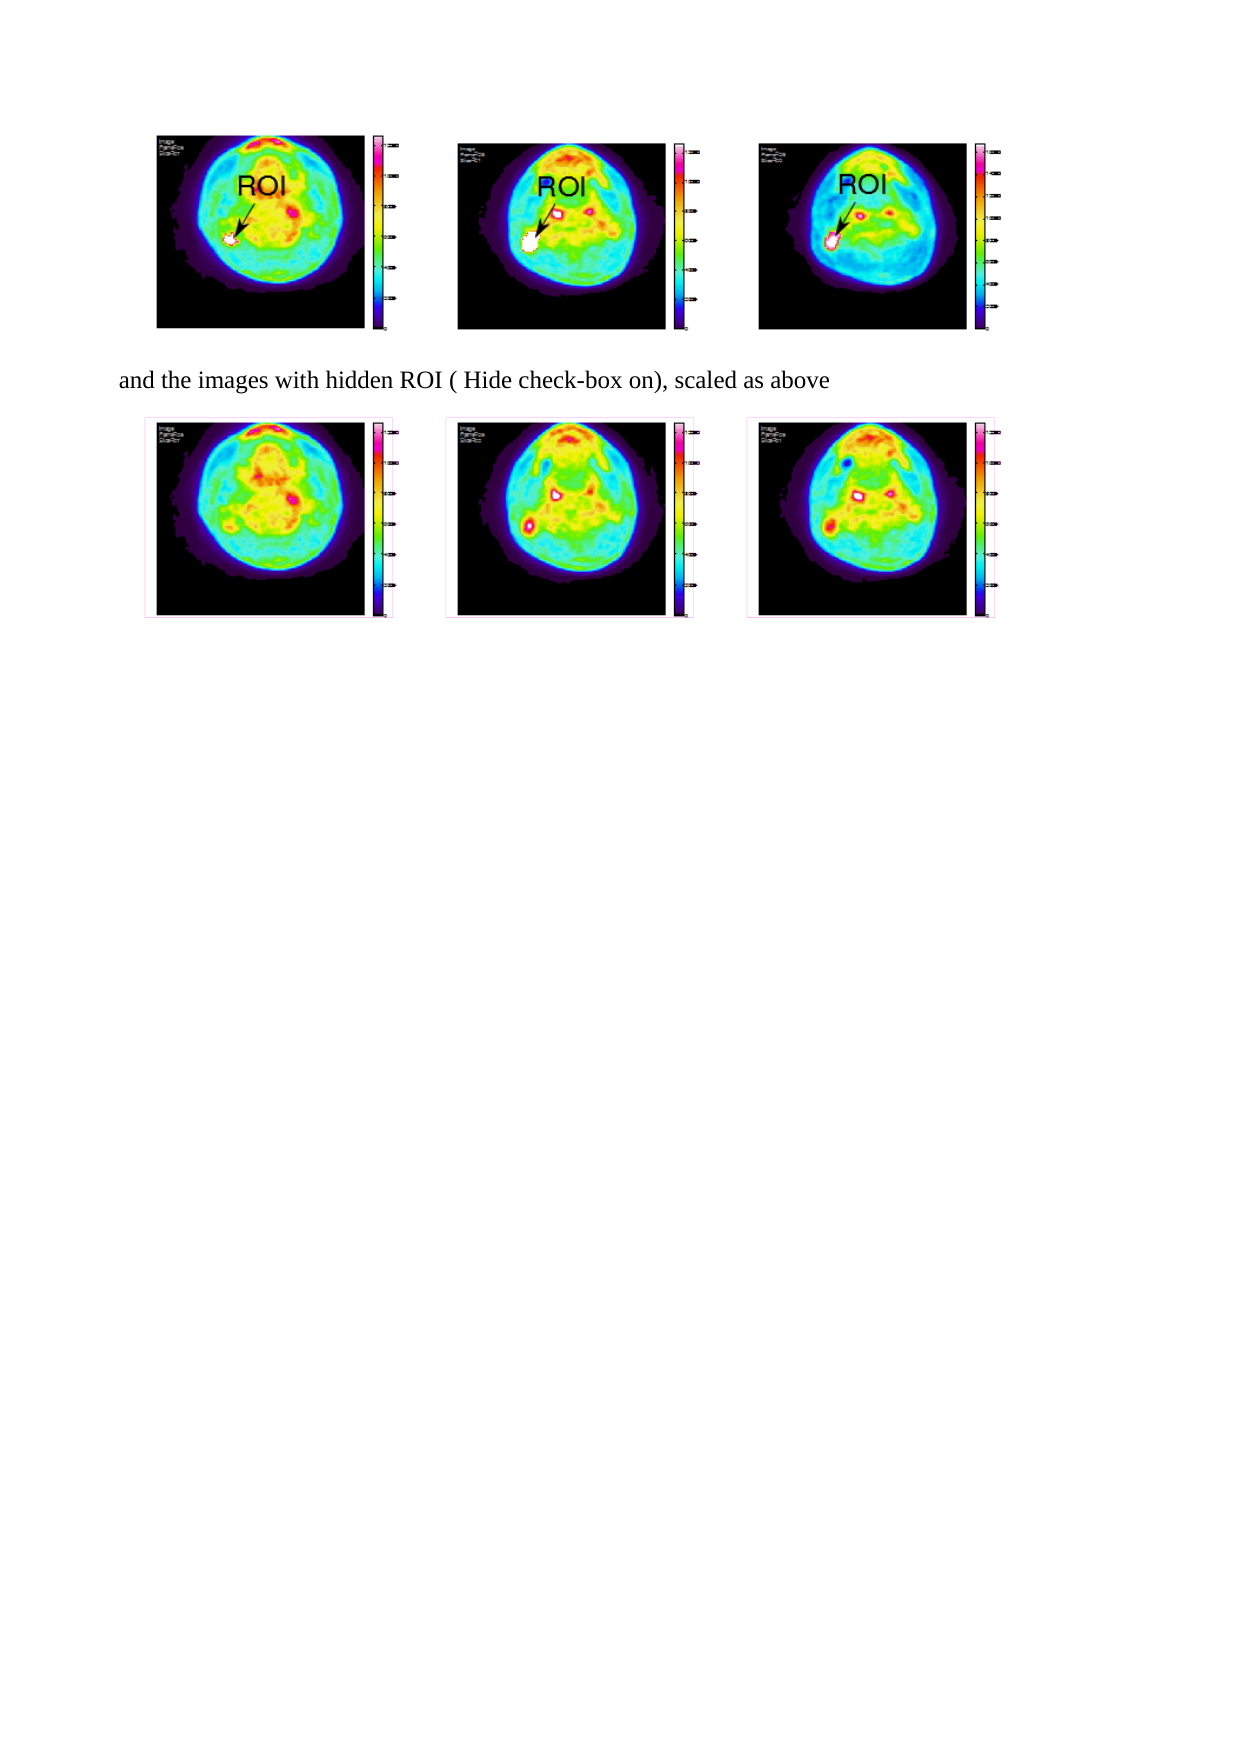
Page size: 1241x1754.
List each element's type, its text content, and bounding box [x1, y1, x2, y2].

picture [118, 405, 1022, 640]
picture [118, 118, 1022, 353]
text and the images with hidden ROI ( Hide check-box on), scaled as above [118, 365, 1122, 393]
